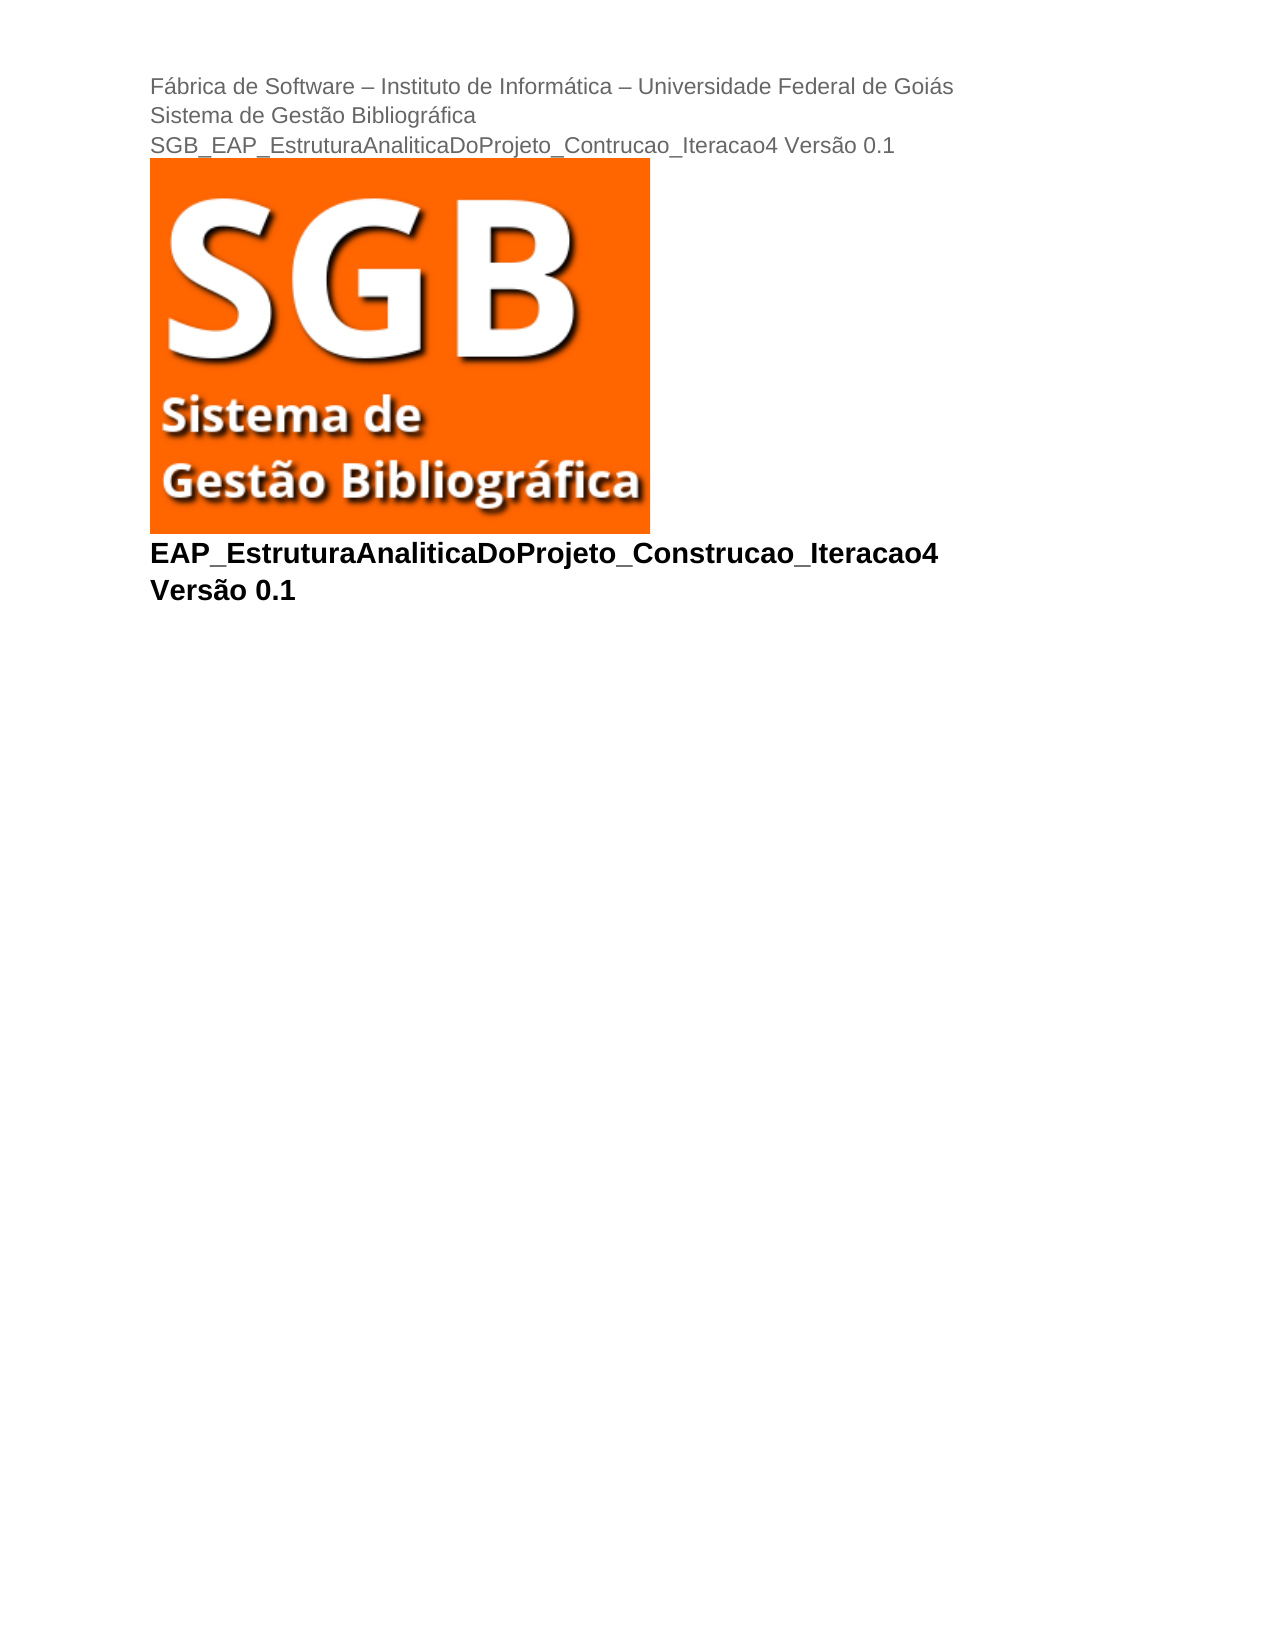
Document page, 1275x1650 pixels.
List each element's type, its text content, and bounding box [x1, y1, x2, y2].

picture [150, 158, 650, 534]
text EAP_EstruturaAnaliticaDoProjeto_Construcao_Iteracao4 [150, 537, 1125, 569]
text Versão 0.1 [150, 574, 1125, 607]
